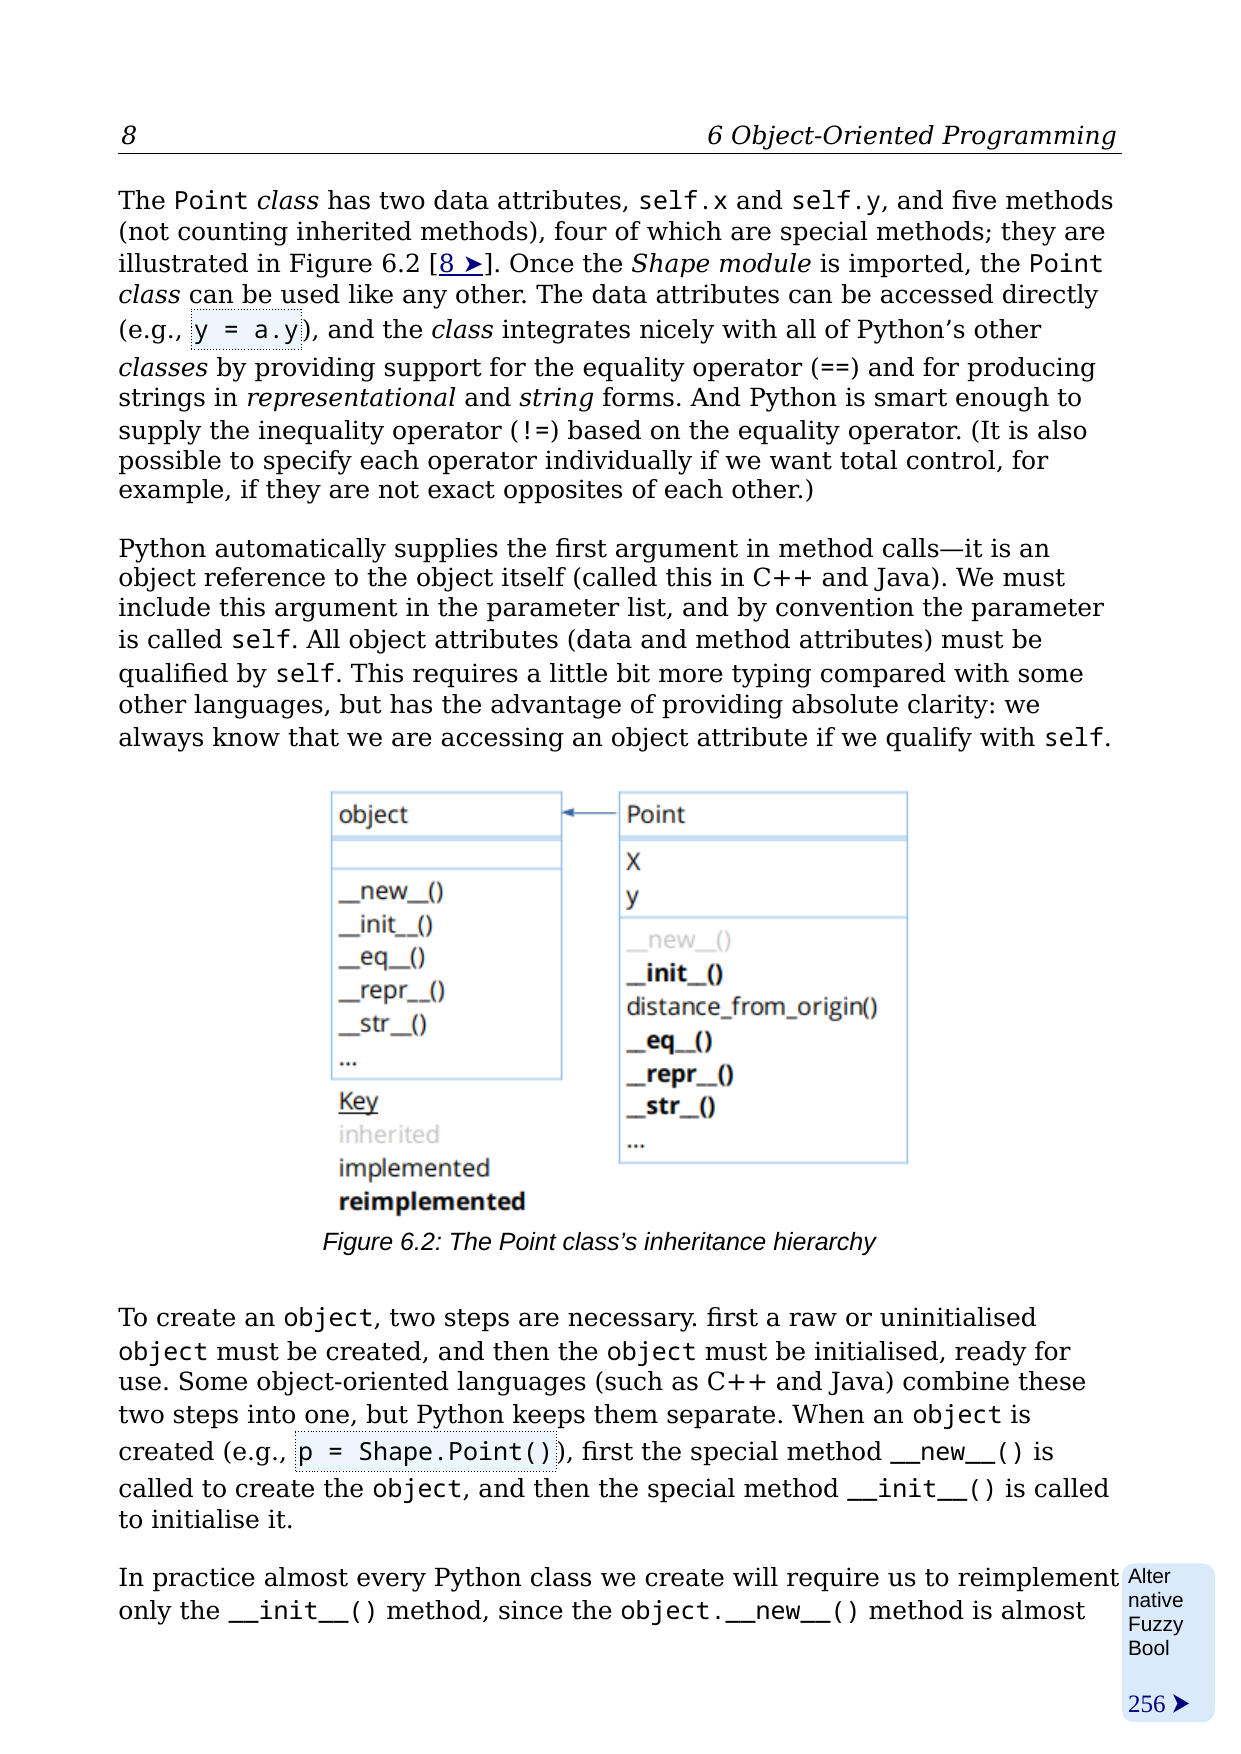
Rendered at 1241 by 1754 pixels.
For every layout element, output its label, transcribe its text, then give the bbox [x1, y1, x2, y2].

text In practice almost every Python class we create will require us to reimplement only the __init__() method, since the object.__new__() method is almost [118, 1563, 1122, 1627]
text Figure 6.2: The Point class’s inheritance hierarchy [322, 1227, 918, 1256]
text The Point class has two data attributes, self.x and self.y, and five methods (not counting inherited methods), four of which are special methods; they are illustrated in Figure 6.2 [8 ➤]. Once the Shape module is imported, the Point class can be used like any other. The data attributes can be accessed directly (e.g., y = a.y), and the class integrates nicely with all of Python’s other classes by providing support for the equality operator (==) and for producing strings in representational and string forms. And Python is smart enough to supply the inequality operator (!=) based on the equality operator. (It is also possible to specify each operator individually if we want total control, for example, if they are not exact opposites of each other.) [118, 183, 1122, 505]
text Python automatically supplies the first argument in method calls—it is an object reference to the object itself (called this in C++ and Java). We must include this argument in the parameter list, and by convention the parameter is called self. All object attributes (data and method attributes) must be qualified by self. This requires a little bit more typing compared with some other languages, but has the advantage of providing absolute clarity: we always know that we are accessing an object attribute if we qualify with self. [118, 534, 1122, 753]
text To create an object, two steps are necessary. first a raw or uninitialised object must be created, and then the object must be initialised, ready for use. Some object-oriented languages (such as C++ and Java) combine these two steps into one, but Python keeps them separate. When an object is created (e.g., p = Shape.Point()), first the special method __new__() is called to create the object, and then the special method __init__() is called to initialise it. [118, 783, 1122, 1534]
picture [322, 782, 918, 1227]
